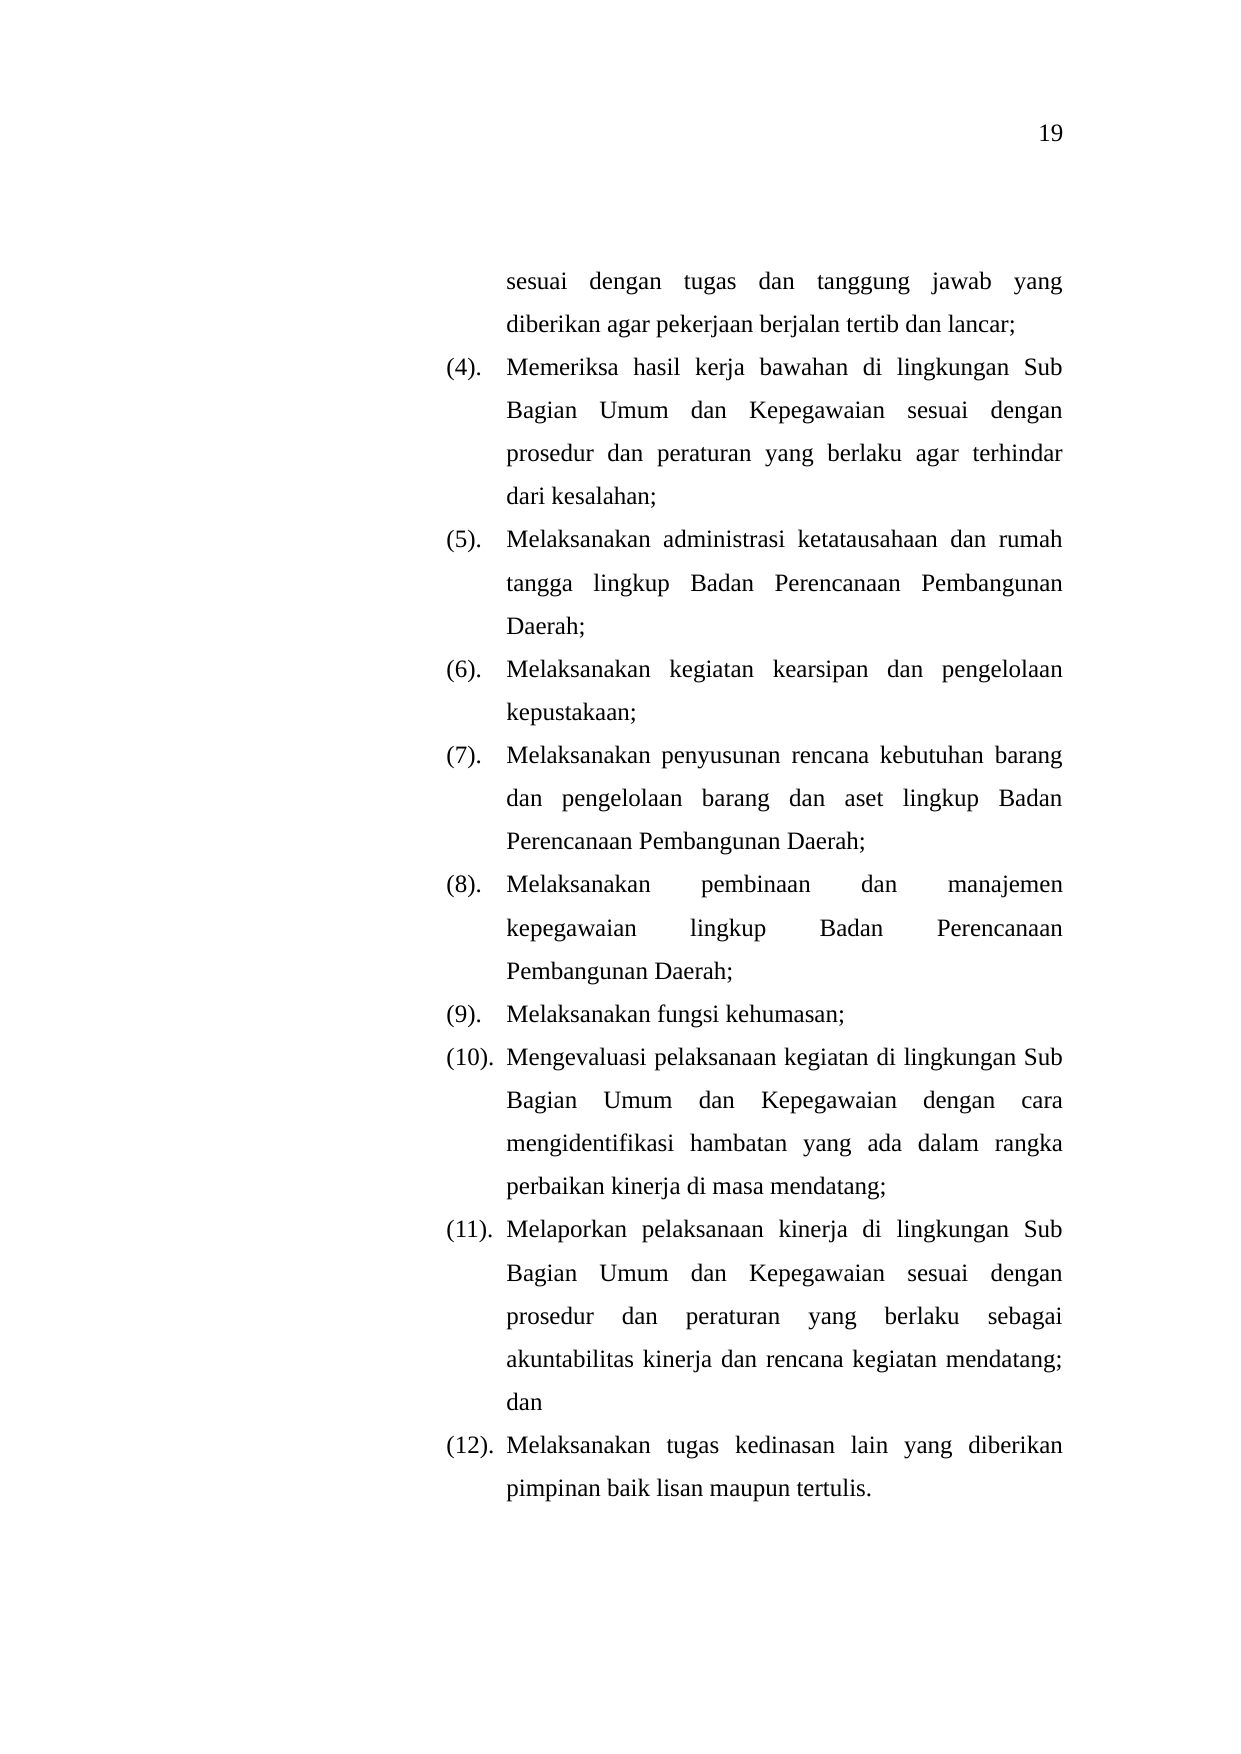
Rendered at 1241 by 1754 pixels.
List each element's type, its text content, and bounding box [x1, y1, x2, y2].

list Melaksanakan penyusunan rencana kebutuhan barang dan pengelolaan barang dan aset lingkup Badan Perencanaan Pembangunan Daerah; [446, 740, 1063, 855]
list sesuai dengan tugas dan tanggung jawab yang diberikan agar pekerjaan berjalan tertib dan lancar; [446, 266, 1063, 338]
list Melaksanakan fungsi kehumasan; [446, 999, 1063, 1028]
list Melaksanakan tugas kedinasan lain yang diberikan pimpinan baik lisan maupun tertulis. [446, 1430, 1063, 1502]
list Mengevaluasi pelaksanaan kegiatan di lingkungan Sub Bagian Umum dan Kepegawaian dengan cara mengidentifikasi hambatan yang ada dalam rangka perbaikan kinerja di masa mendatang; [446, 1042, 1063, 1200]
list Melaksanakan kegiatan kearsipan dan pengelolaan kepustakaan; [446, 654, 1063, 726]
list Melaksanakan administrasi ketatausahaan dan rumah tangga lingkup Badan Perencanaan Pembangunan Daerah; [446, 524, 1063, 639]
list Memeriksa hasil kerja bawahan di lingkungan Sub Bagian Umum dan Kepegawaian sesuai dengan prosedur dan peraturan yang berlaku agar terhindar dari kesalahan; [446, 352, 1063, 510]
list Melaksanakan pembinaan dan manajemen kepegawaian lingkup Badan Perencanaan Pembangunan Daerah; [446, 869, 1063, 984]
list Melaporkan pelaksanaan kinerja di lingkungan Sub Bagian Umum dan Kepegawaian sesuai dengan prosedur dan peraturan yang berlaku sebagai akuntabilitas kinerja dan rencana kegiatan mendatang; dan [446, 1214, 1063, 1416]
